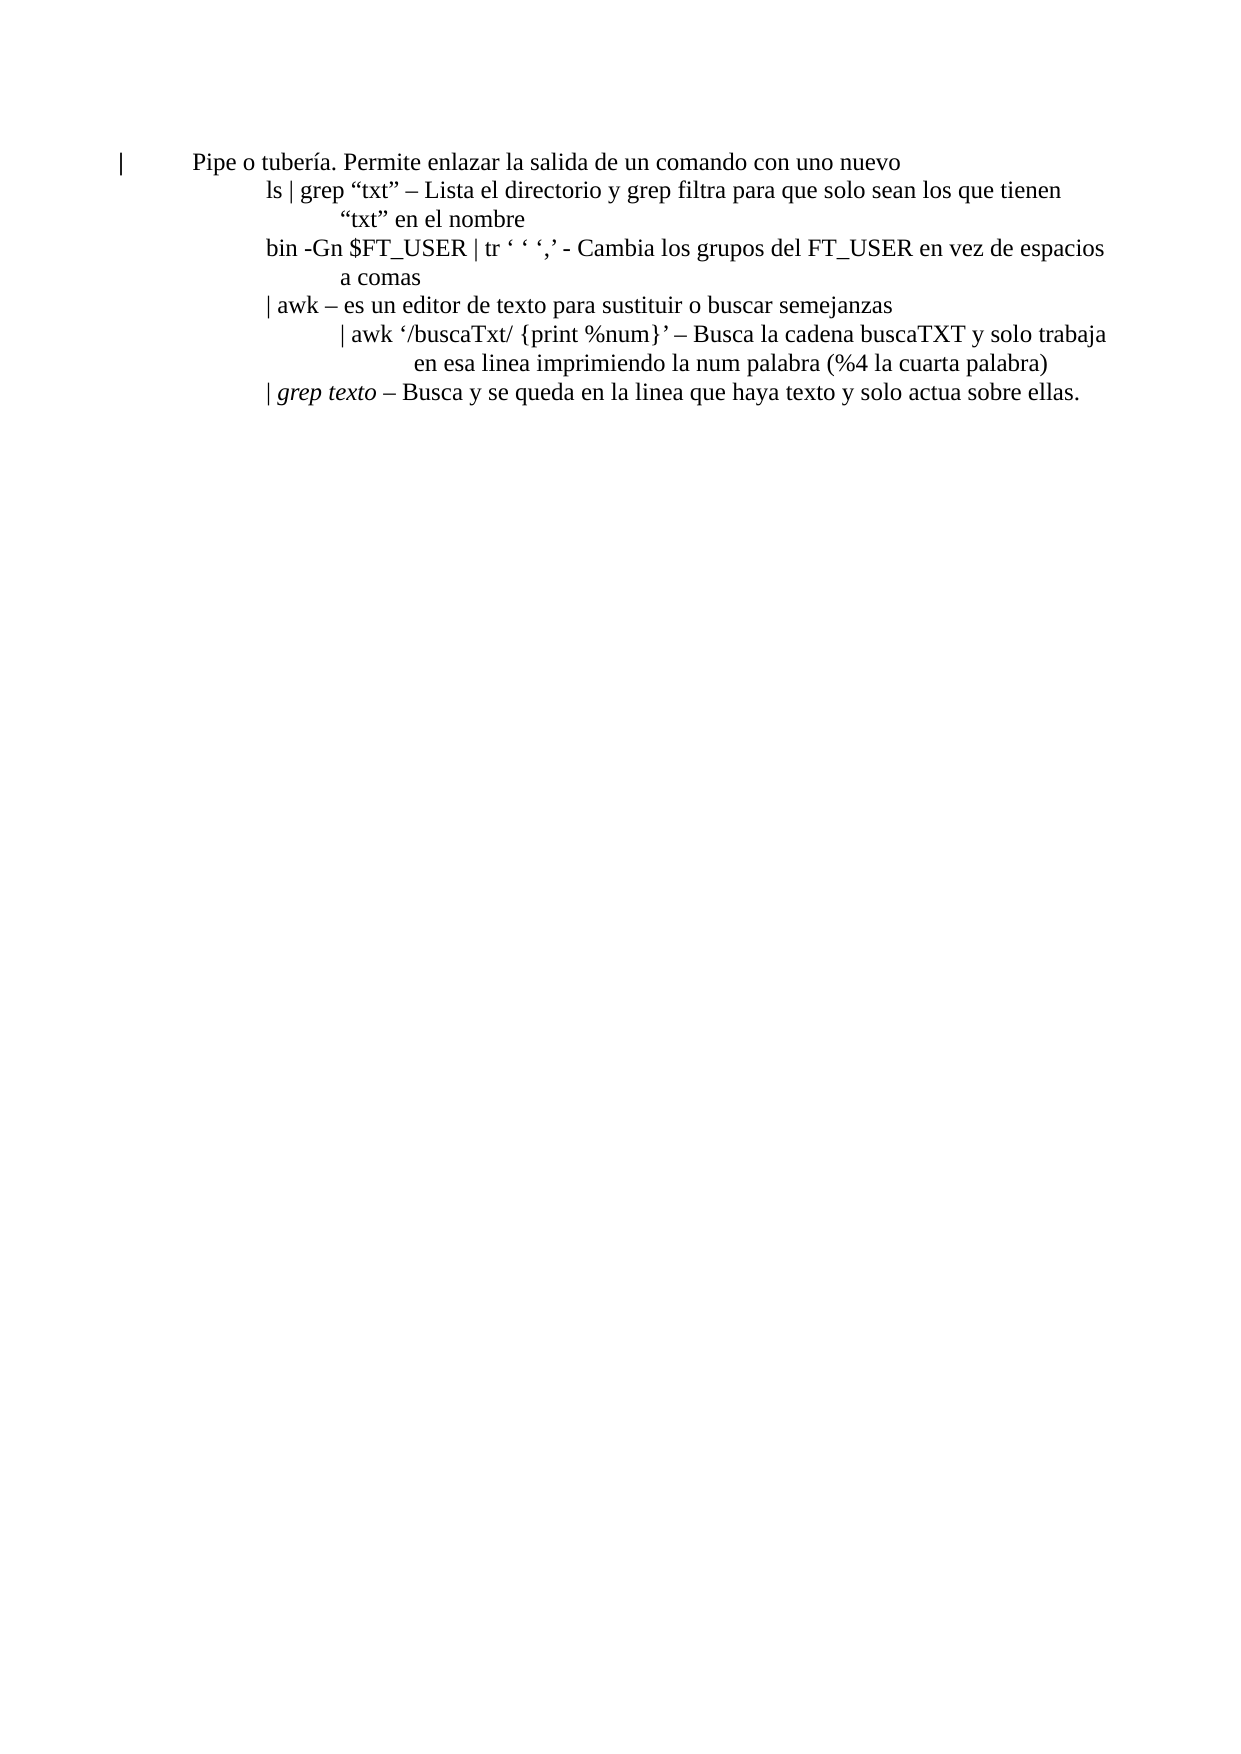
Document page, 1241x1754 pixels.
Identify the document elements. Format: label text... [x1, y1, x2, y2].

text | awk – es un editor de texto para sustituir o buscar semejanzas [118, 291, 1122, 319]
text | Pipe o tubería. Permite enlazar la salida de un comando con uno nuevo [118, 147, 1122, 176]
text bin -Gn $FT_USER | tr ‘ ‘ ‘,’ - Cambia los grupos del FT_USER en vez de espacios a comas [118, 233, 1122, 291]
text ls | grep “txt” – Lista el directorio y grep filtra para que solo sean los que tienen “txt” en el nombre [118, 176, 1122, 233]
text | grep texto – Busca y se queda en la linea que haya texto y solo actua sobre ellas. [118, 377, 1122, 406]
text | awk ‘/buscaTxt/ {print %num}’ – Busca la cadena buscaTXT y solo trabaja en esa linea imprimiendo la num palabra (%4 la cuarta palabra) [118, 319, 1122, 377]
